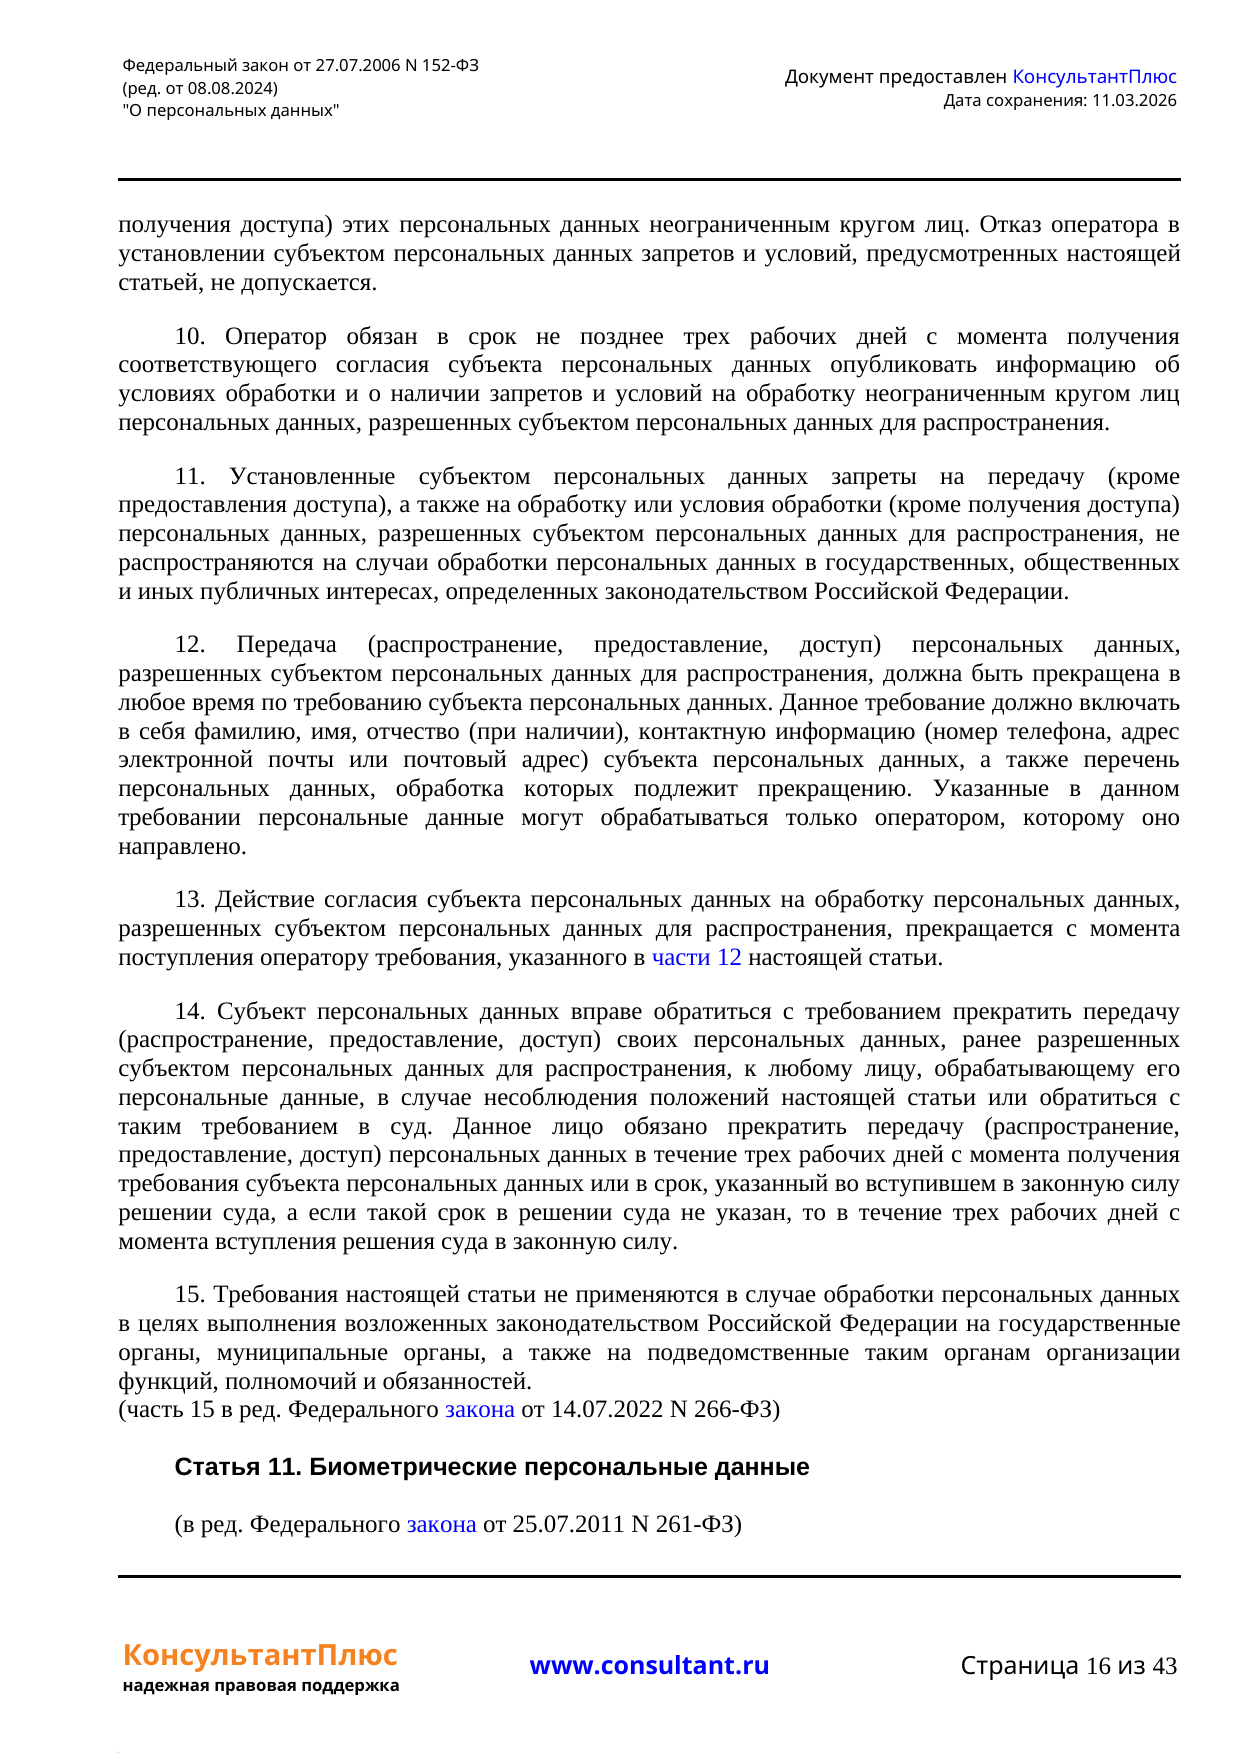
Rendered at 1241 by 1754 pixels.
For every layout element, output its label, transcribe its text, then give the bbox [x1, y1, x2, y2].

text 13. Действие согласия субъекта персональных данных на обработку персональных данных, разрешенных субъектом персональных данных для распространения, прекращается с момента поступления оператору требования, указанного в части 12 настоящей статьи. [118, 884, 1181, 971]
title Статья 11. Биометрические персональные данные [118, 1452, 1181, 1481]
text 15. Требования настоящей статьи не применяются в случае обработки персональных данных в целях выполнения возложенных законодательством Российской Федерации на государственные органы, муниципальные органы, а также на подведомственные таким органам организации функций, полномочий и обязанностей. [118, 1279, 1181, 1394]
text 10. Оператор обязан в срок не позднее трех рабочих дней с момента получения соответствующего согласия субъекта персональных данных опубликовать информацию об условиях обработки и о наличии запретов и условий на обработку неограниченным кругом лиц персональных данных, разрешенных субъектом персональных данных для распространения. [118, 321, 1181, 436]
text 11. Установленные субъектом персональных данных запреты на передачу (кроме предоставления доступа), а также на обработку или условия обработки (кроме получения доступа) персональных данных, разрешенных субъектом персональных данных для распространения, не распространяются на случаи обработки персональных данных в государственных, общественных и иных публичных интересах, определенных законодательством Российской Федерации. [118, 461, 1181, 604]
text получения доступа) этих персональных данных неограниченным кругом лиц. Отказ оператора в установлении субъектом персональных данных запретов и условий, предусмотренных настоящей статьей, не допускается. [118, 209, 1181, 296]
text 12. Передача (распространение, предоставление, доступ) персональных данных, разрешенных субъектом персональных данных для распространения, должна быть прекращена в любое время по требованию субъекта персональных данных. Данное требование должно включать в себя фамилию, имя, отчество (при наличии), контактную информацию (номер телефона, адрес электронной почты или почтовый адрес) субъекта персональных данных, а также перечень персональных данных, обработка которых подлежит прекращению. Указанные в данном требовании персональные данные могут обрабатываться только оператором, которому оно направлено. [118, 629, 1181, 859]
text 14. Субъект персональных данных вправе обратиться с требованием прекратить передачу (распространение, предоставление, доступ) своих персональных данных, ранее разрешенных субъектом персональных данных для распространения, к любому лицу, обрабатывающему его персональные данные, в случае несоблюдения положений настоящей статьи или обратиться с таким требованием в суд. Данное лицо обязано прекратить передачу (распространение, предоставление, доступ) персональных данных в течение трех рабочих дней с момента получения требования субъекта персональных данных или в срок, указанный во вступившем в законную силу решении суда, а если такой срок в решении суда не указан, то в течение трех рабочих дней с момента вступления решения суда в законную силу. [118, 996, 1181, 1254]
text (в ред. Федерального закона от 25.07.2011 N 261-ФЗ) [118, 1509, 1181, 1538]
text (часть 15 в ред. Федерального закона от 14.07.2022 N 266-ФЗ) [118, 1394, 1181, 1423]
